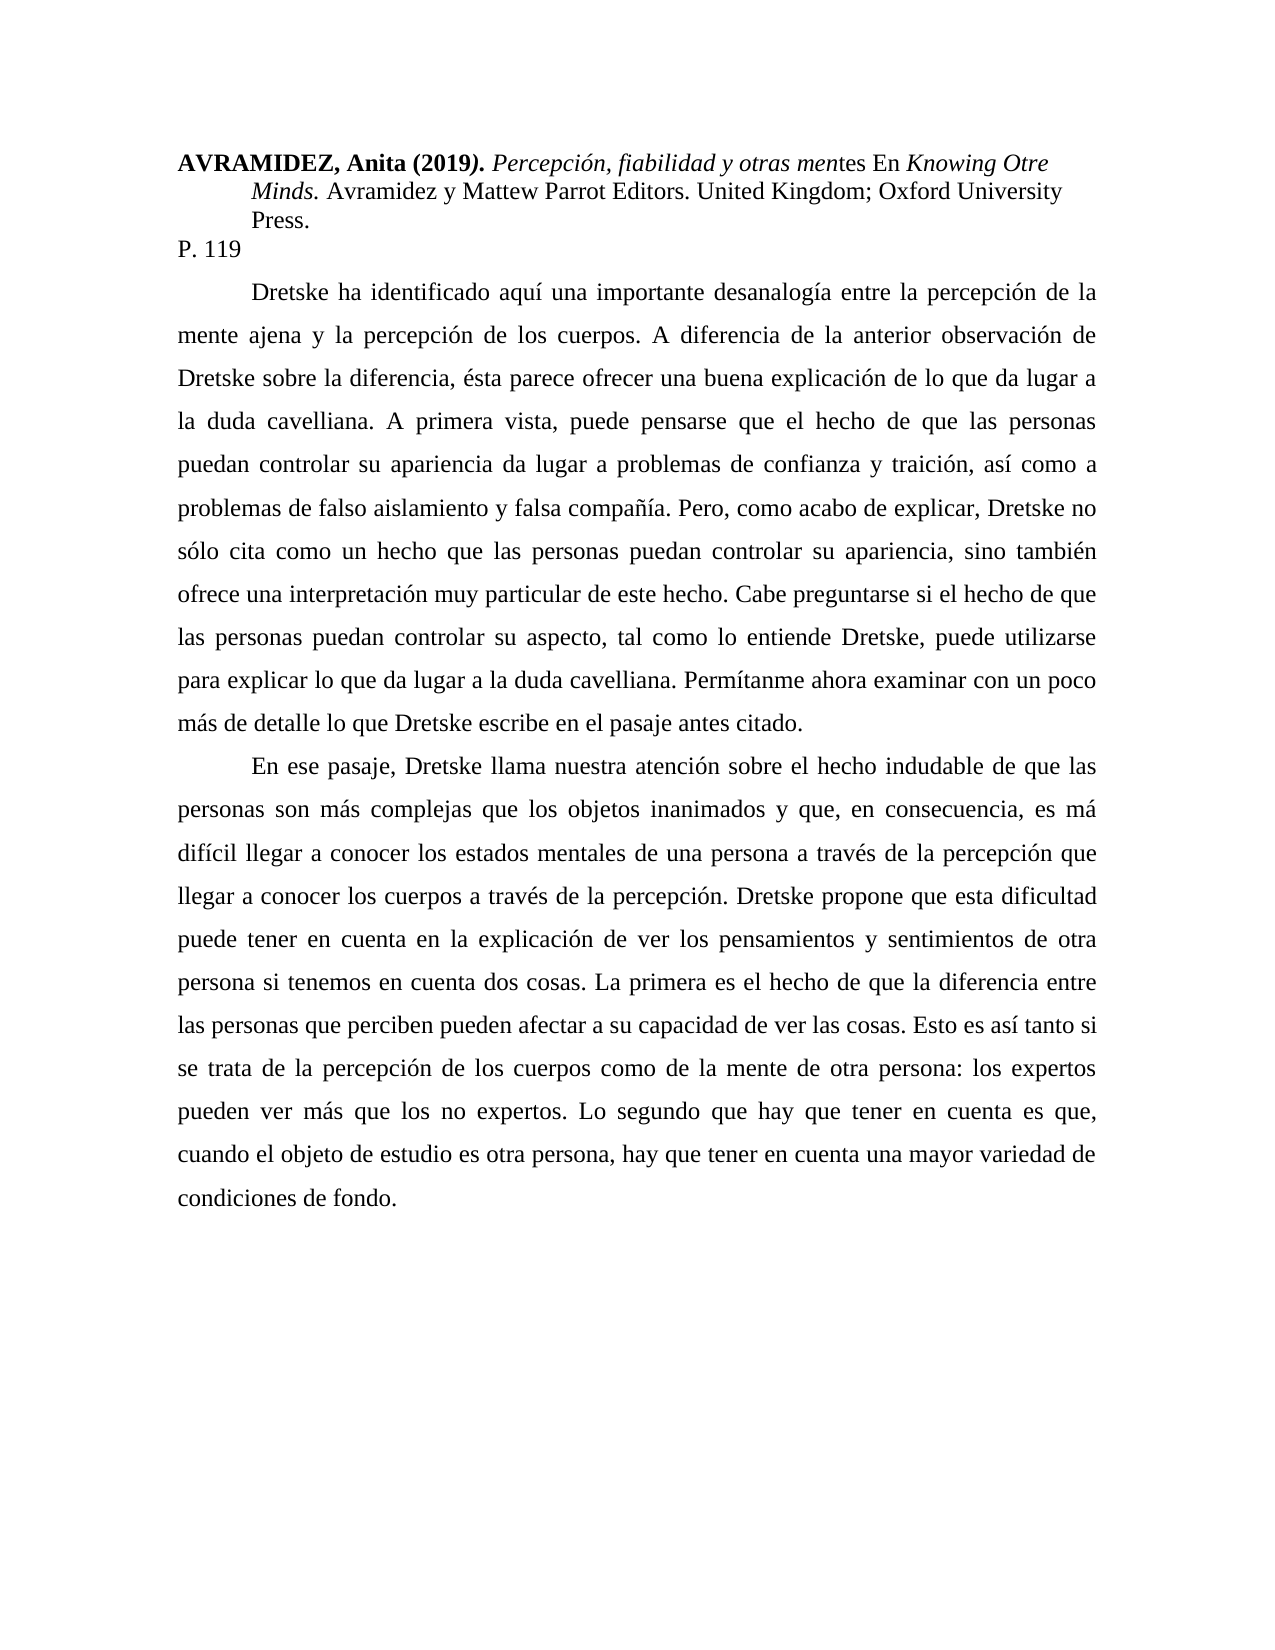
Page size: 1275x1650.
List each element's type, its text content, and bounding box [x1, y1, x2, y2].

text P. 119 [177, 234, 1098, 263]
text Dretske ha identificado aquí una importante desanalogía entre la percepción de la mente ajena y la percepción de los cuerpos. A diferencia de la anterior observación de Dretske sobre la diferencia, ésta parece ofrecer una buena explicación de lo que da lugar a la duda cavelliana. A primera vista, puede pensarse que el hecho de que las personas puedan controlar su apariencia da lugar a problemas de confianza y traición, así como a problemas de falso aislamiento y falsa compañía. Pero, como acabo de explicar, Dretske no sólo cita como un hecho que las personas puedan controlar su apariencia, sino también ofrece una interpretación muy particular de este hecho. Cabe preguntarse si el hecho de que las personas puedan controlar su aspecto, tal como lo entiende Dretske, puede utilizarse para explicar lo que da lugar a la duda cavelliana. Permítanme ahora examinar con un poco más de detalle lo que Dretske escribe en el pasaje antes citado. [177, 277, 1098, 737]
text En ese pasaje, Dretske llama nuestra atención sobre el hecho indudable de que las personas son más complejas que los objetos inanimados y que, en consecuencia, es má difícil llegar a conocer los estados mentales de una persona a través de la percepción que llegar a conocer los cuerpos a través de la percepción. Dretske propone que esta dificultad puede tener en cuenta en la explicación de ver los pensamientos y sentimientos de otra persona si tenemos en cuenta dos cosas. La primera es el hecho de que la diferencia entre las personas que perciben pueden afectar a su capacidad de ver las cosas. Esto es así tanto si se trata de la percepción de los cuerpos como de la mente de otra persona: los expertos pueden ver más que los no expertos. Lo segundo que hay que tener en cuenta es que, cuando el objeto de estudio es otra persona, hay que tener en cuenta una mayor variedad de condiciones de fondo. [177, 751, 1098, 1211]
text AVRAMIDEZ, Anita (2019). Percepción, fiabilidad y otras mentes En Knowing Otre Minds. Avramidez y Mattew Parrot Editors. United Kingdom; Oxford University Press. [177, 148, 1098, 234]
